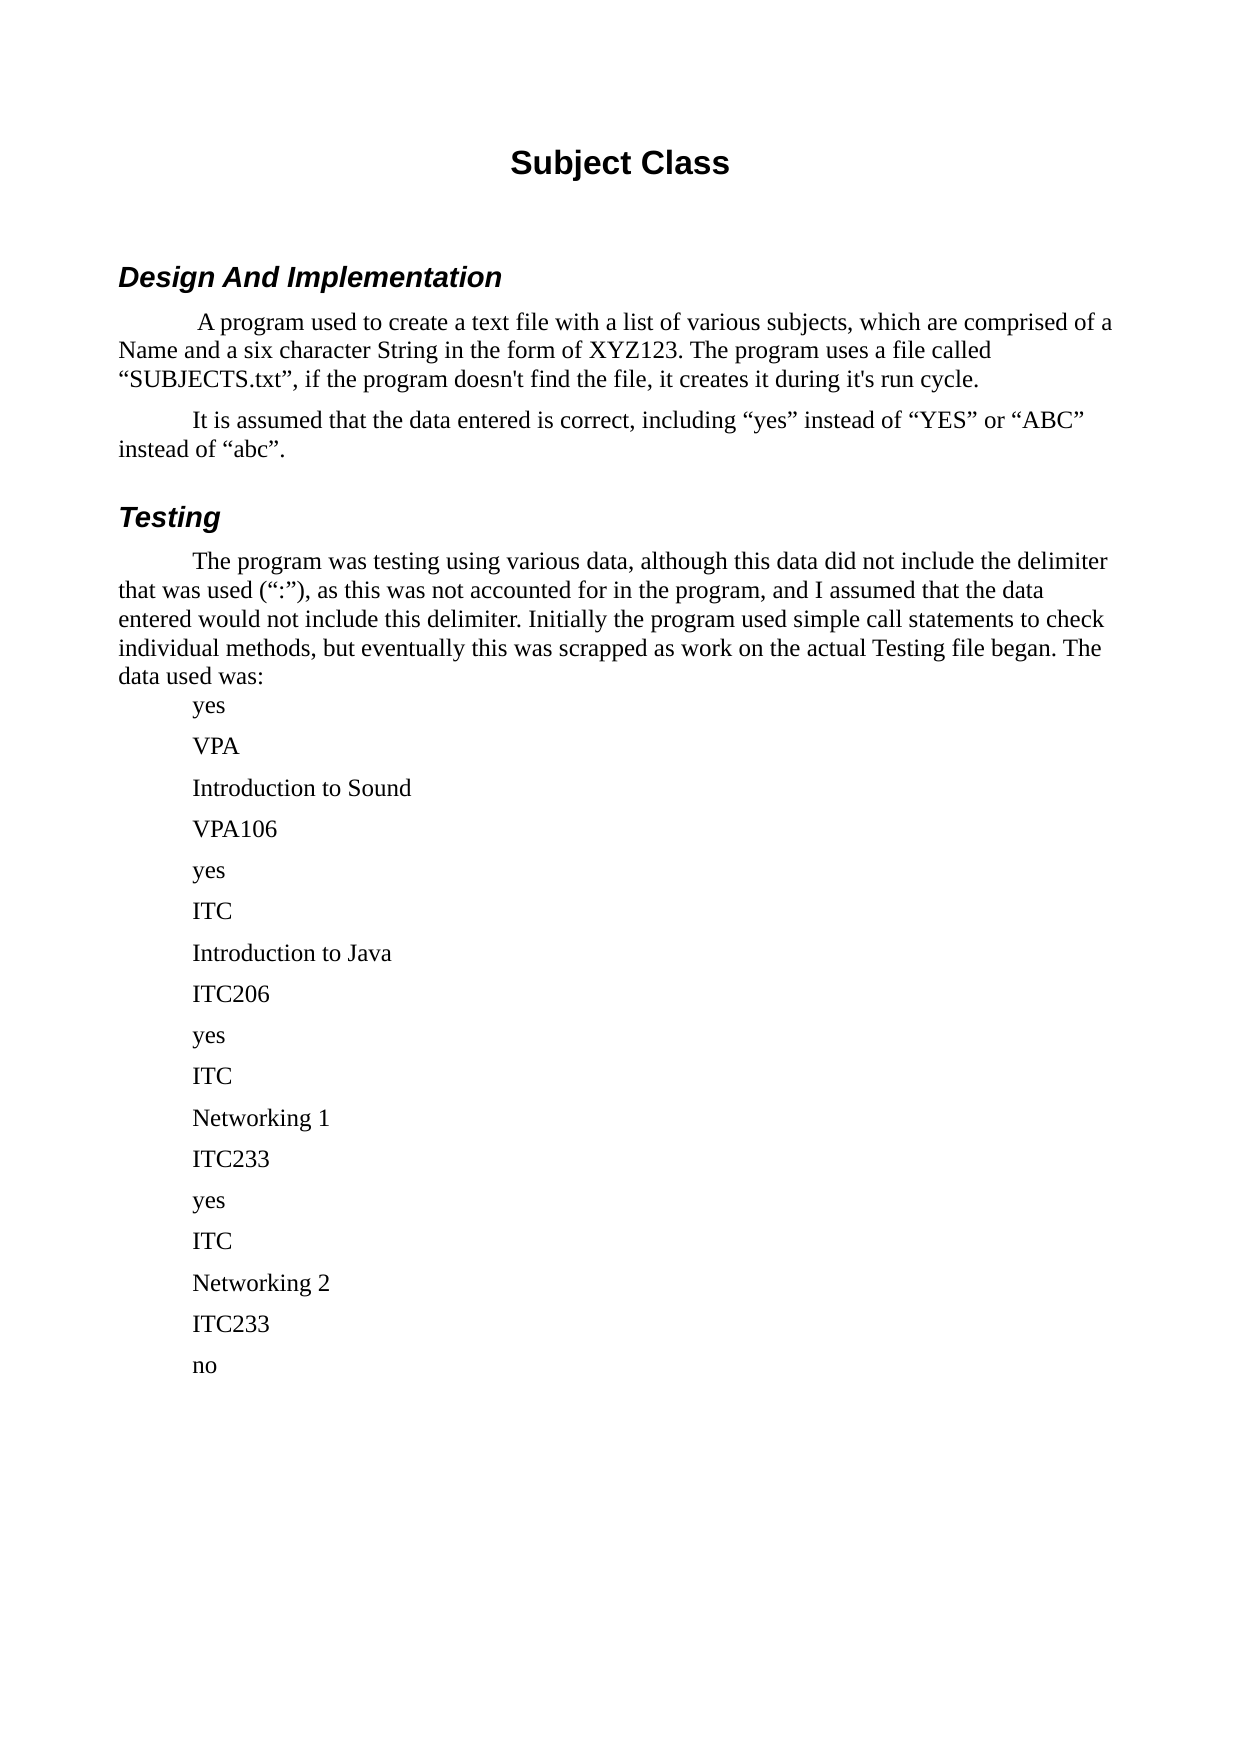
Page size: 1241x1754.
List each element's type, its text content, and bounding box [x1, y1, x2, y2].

subtitle Testing [118, 500, 1122, 534]
text ITC233 [118, 1309, 1122, 1338]
text ITC [118, 896, 1122, 925]
text Networking 2 [118, 1268, 1122, 1296]
text Introduction to Java [118, 938, 1122, 966]
subtitle Subject Class [118, 143, 1122, 182]
text It is assumed that the data entered is correct, including “yes” instead of “YES” or “ABC” instead of “abc”. [118, 405, 1122, 463]
text yes [118, 1020, 1122, 1049]
text no [118, 1350, 1122, 1379]
text VPA [118, 731, 1122, 760]
text ITC [118, 1061, 1122, 1090]
text ITC206 [118, 979, 1122, 1008]
text yes [118, 1185, 1122, 1214]
text Networking 1 [118, 1103, 1122, 1131]
text A program used to create a text file with a list of various subjects, which are comprised of a Name and a six character String in the form of XYZ123. The program uses a file called “SUBJECTS.txt”, if the program doesn't find the file, it creates it during it's run cycle. [118, 307, 1122, 393]
text yes [118, 855, 1122, 884]
text Introduction to Sound [118, 773, 1122, 801]
subtitle Design And Implementation [118, 261, 1122, 294]
text VPA106 [118, 814, 1122, 843]
text ITC233 [118, 1144, 1122, 1173]
text ITC [118, 1226, 1122, 1255]
text The program was testing using various data, although this data did not include the delimiter that was used (“:”), as this was not accounted for in the program, and I assumed that the data entered would not include this delimiter. Initially the program used simple call statements to check individual methods, but eventually this was scrapped as work on the actual Testing file began. The data used was: yes [118, 546, 1122, 719]
